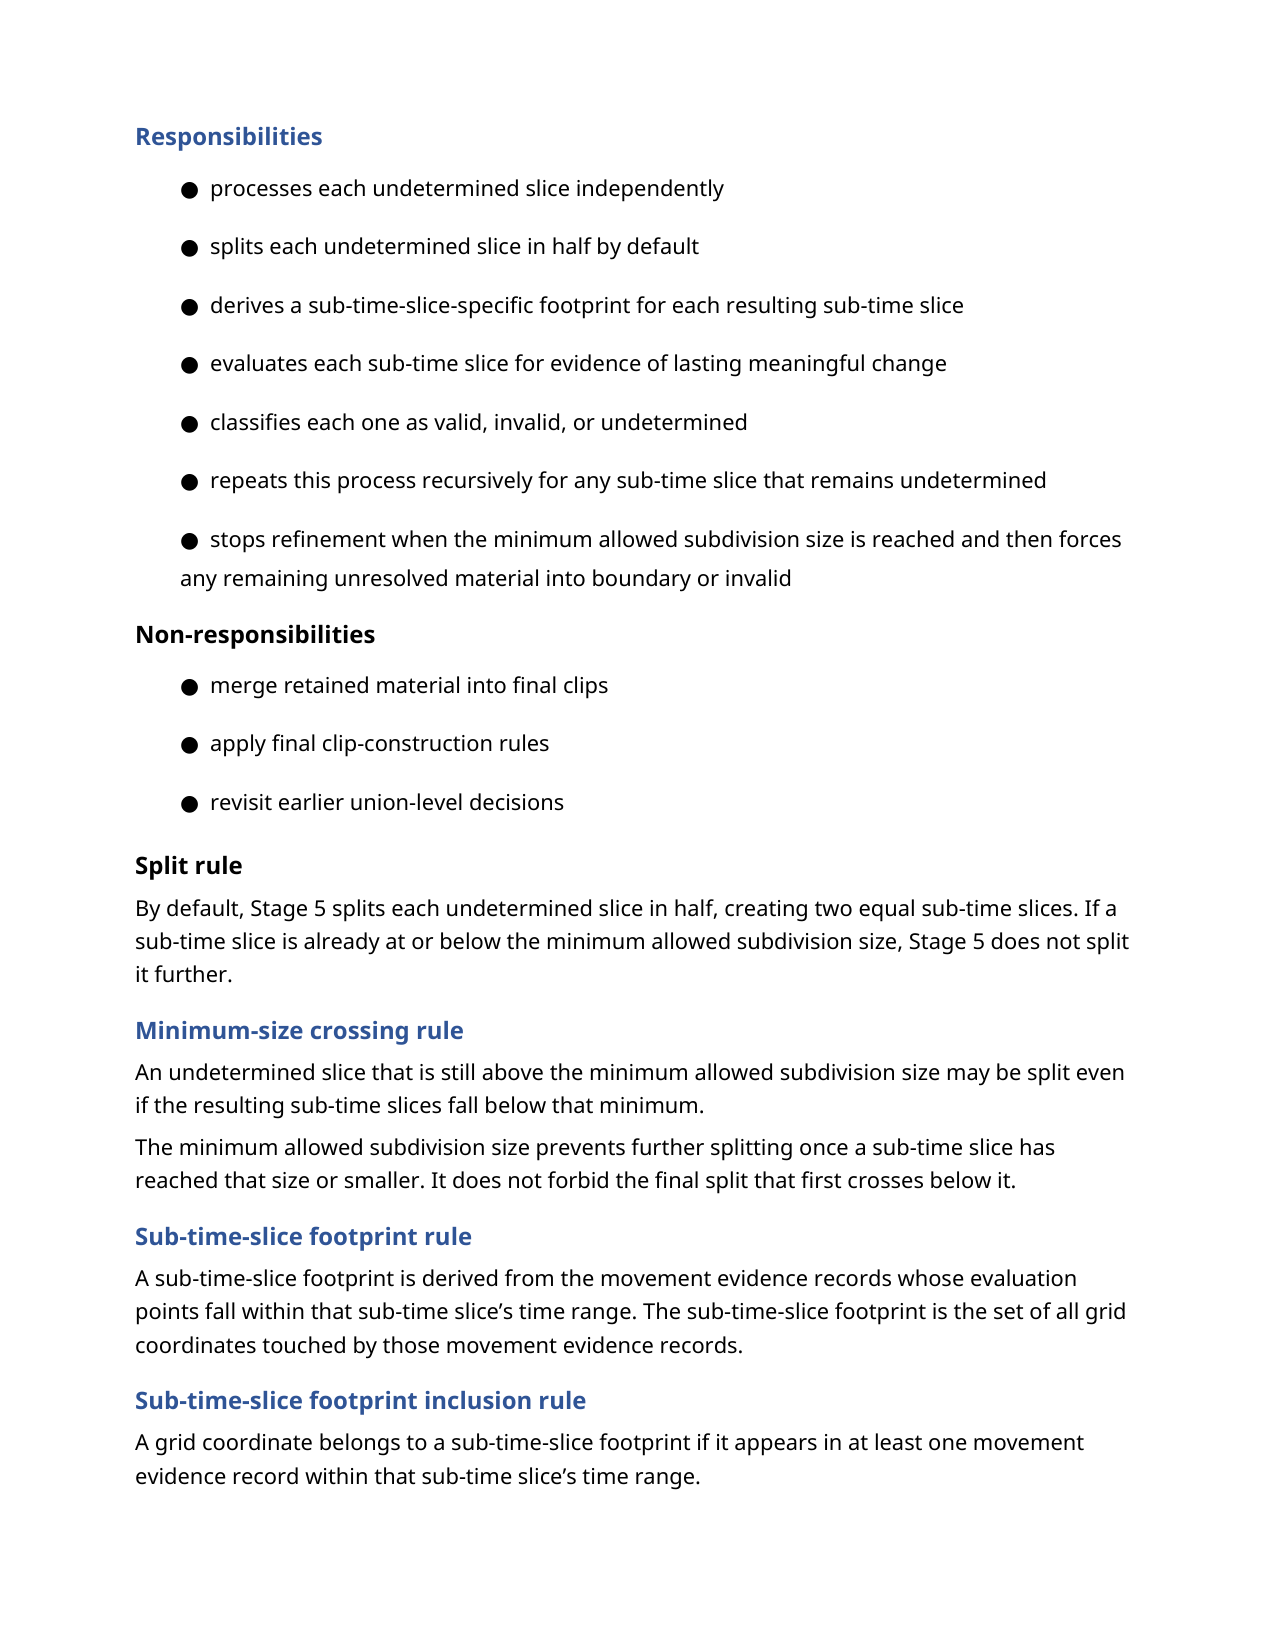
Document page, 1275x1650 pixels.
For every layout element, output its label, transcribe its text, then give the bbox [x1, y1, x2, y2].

subtitle Sub-time-slice footprint inclusion rule [135, 1384, 1140, 1416]
list evaluates each sub-time slice for evidence of lasting meaningful change [180, 339, 1140, 384]
text The minimum allowed subdivision size prevents further splitting once a sub-time slice has reached that size or smaller. It does not forbid the final split that first crosses below it. [135, 1132, 1140, 1195]
text An undetermined slice that is still above the minimum allowed subdivision size may be split even if the resulting sub-time slices fall below that minimum. [135, 1057, 1140, 1120]
text By default, Stage 5 splits each undetermined slice in half, creating two equal sub-time slices. If a sub-time slice is already at or below the minimum allowed subdivision size, Stage 5 does not split it further. [135, 893, 1140, 989]
text A grid coordinate belongs to a sub-time-slice footprint if it appears in at least one movement evidence record within that sub-time slice’s time range. [135, 1427, 1140, 1491]
list derives a sub-time-slice-specific footprint for each resulting sub-time slice [180, 281, 1140, 326]
subtitle Split rule [135, 849, 1140, 882]
list processes each undetermined slice independently [180, 163, 1140, 208]
list stops refinement when the minimum allowed subdivision size is reached and then forces any remaining unresolved material into boundary or invalid [180, 515, 1140, 593]
subtitle Minimum-size crossing rule [135, 1013, 1140, 1046]
text A sub-time-slice footprint is derived from the movement evidence records whose evaluation points fall within that sub-time slice’s time range. The sub-time-slice footprint is the set of all grid coordinates touched by those movement evidence records. [135, 1263, 1140, 1359]
subtitle Sub-time-slice footprint rule [135, 1219, 1140, 1252]
subtitle Non-responsibilities [135, 617, 1140, 650]
subtitle Responsibilities [135, 120, 1140, 153]
list merge retained material into final clips [180, 661, 1140, 706]
list apply final clip-construction rules [180, 719, 1140, 764]
list repeats this process recursively for any sub-time slice that remains undetermined [180, 456, 1140, 501]
list revisit earlier union-level decisions [180, 778, 1140, 823]
list classifies each one as valid, invalid, or undetermined [180, 398, 1140, 443]
list splits each undetermined slice in half by default [180, 222, 1140, 267]
